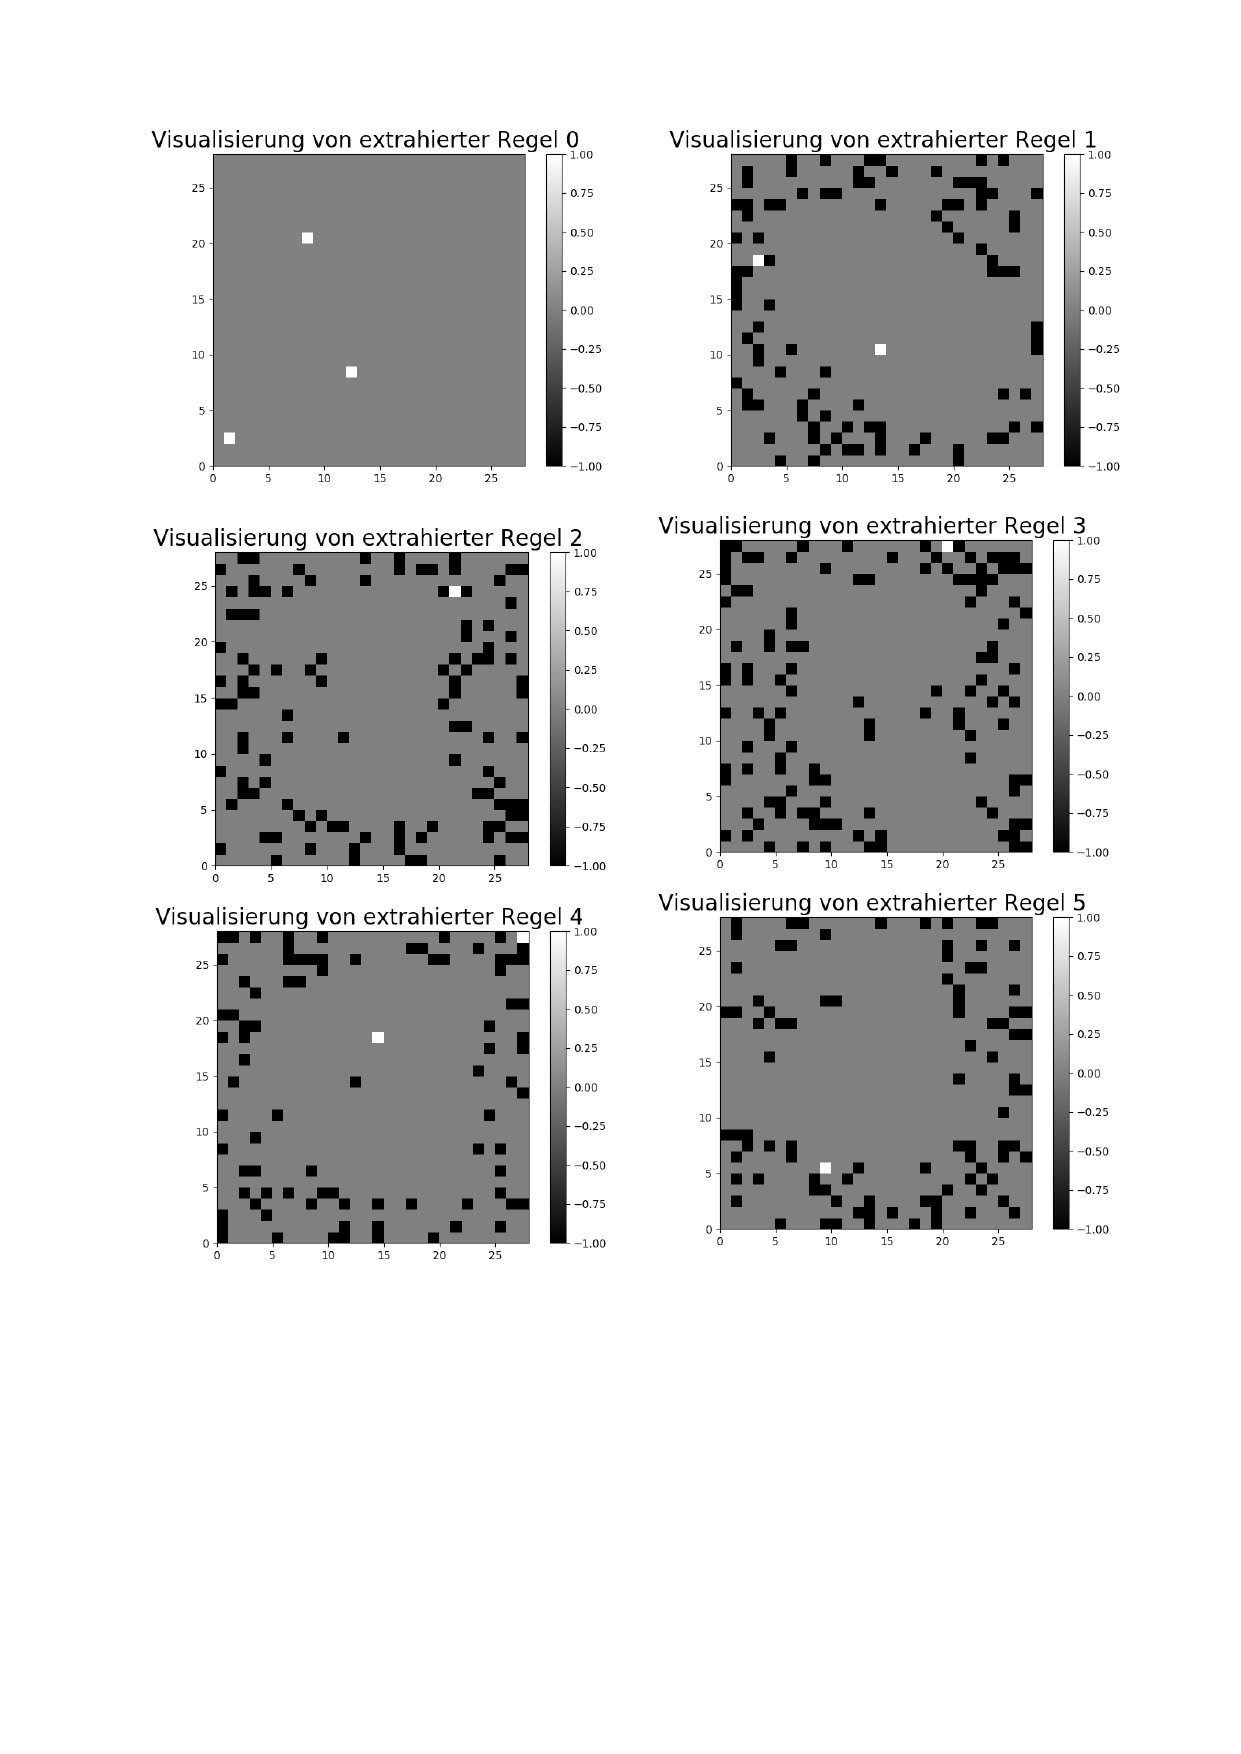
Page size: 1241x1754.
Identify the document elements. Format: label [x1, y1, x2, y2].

picture [636, 118, 1139, 496]
picture [118, 118, 622, 496]
picture [120, 505, 1129, 1273]
